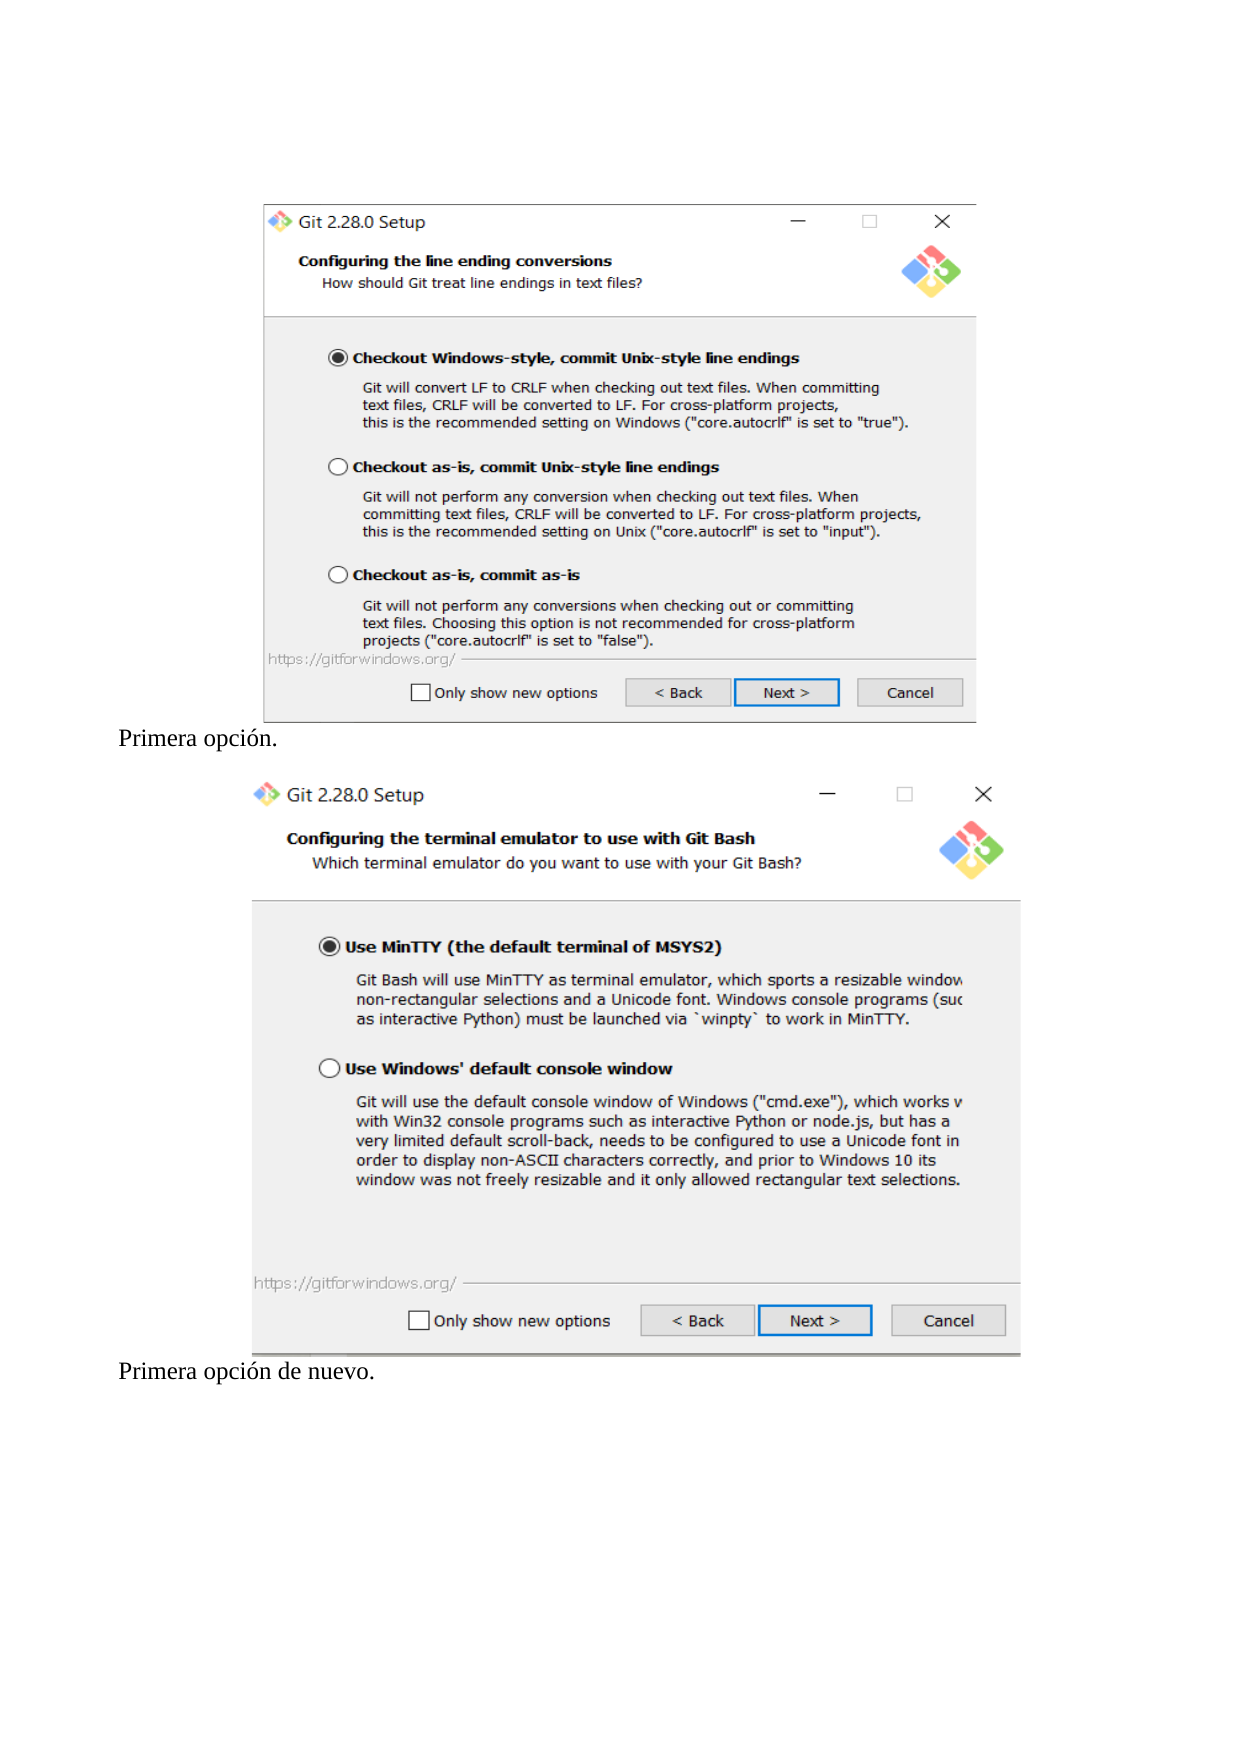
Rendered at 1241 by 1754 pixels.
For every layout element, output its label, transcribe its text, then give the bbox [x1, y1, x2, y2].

text Primera opción de nuevo. [118, 751, 1122, 1385]
picture [251, 776, 1021, 1357]
text Primera opción. [118, 204, 1122, 751]
picture [263, 204, 977, 723]
